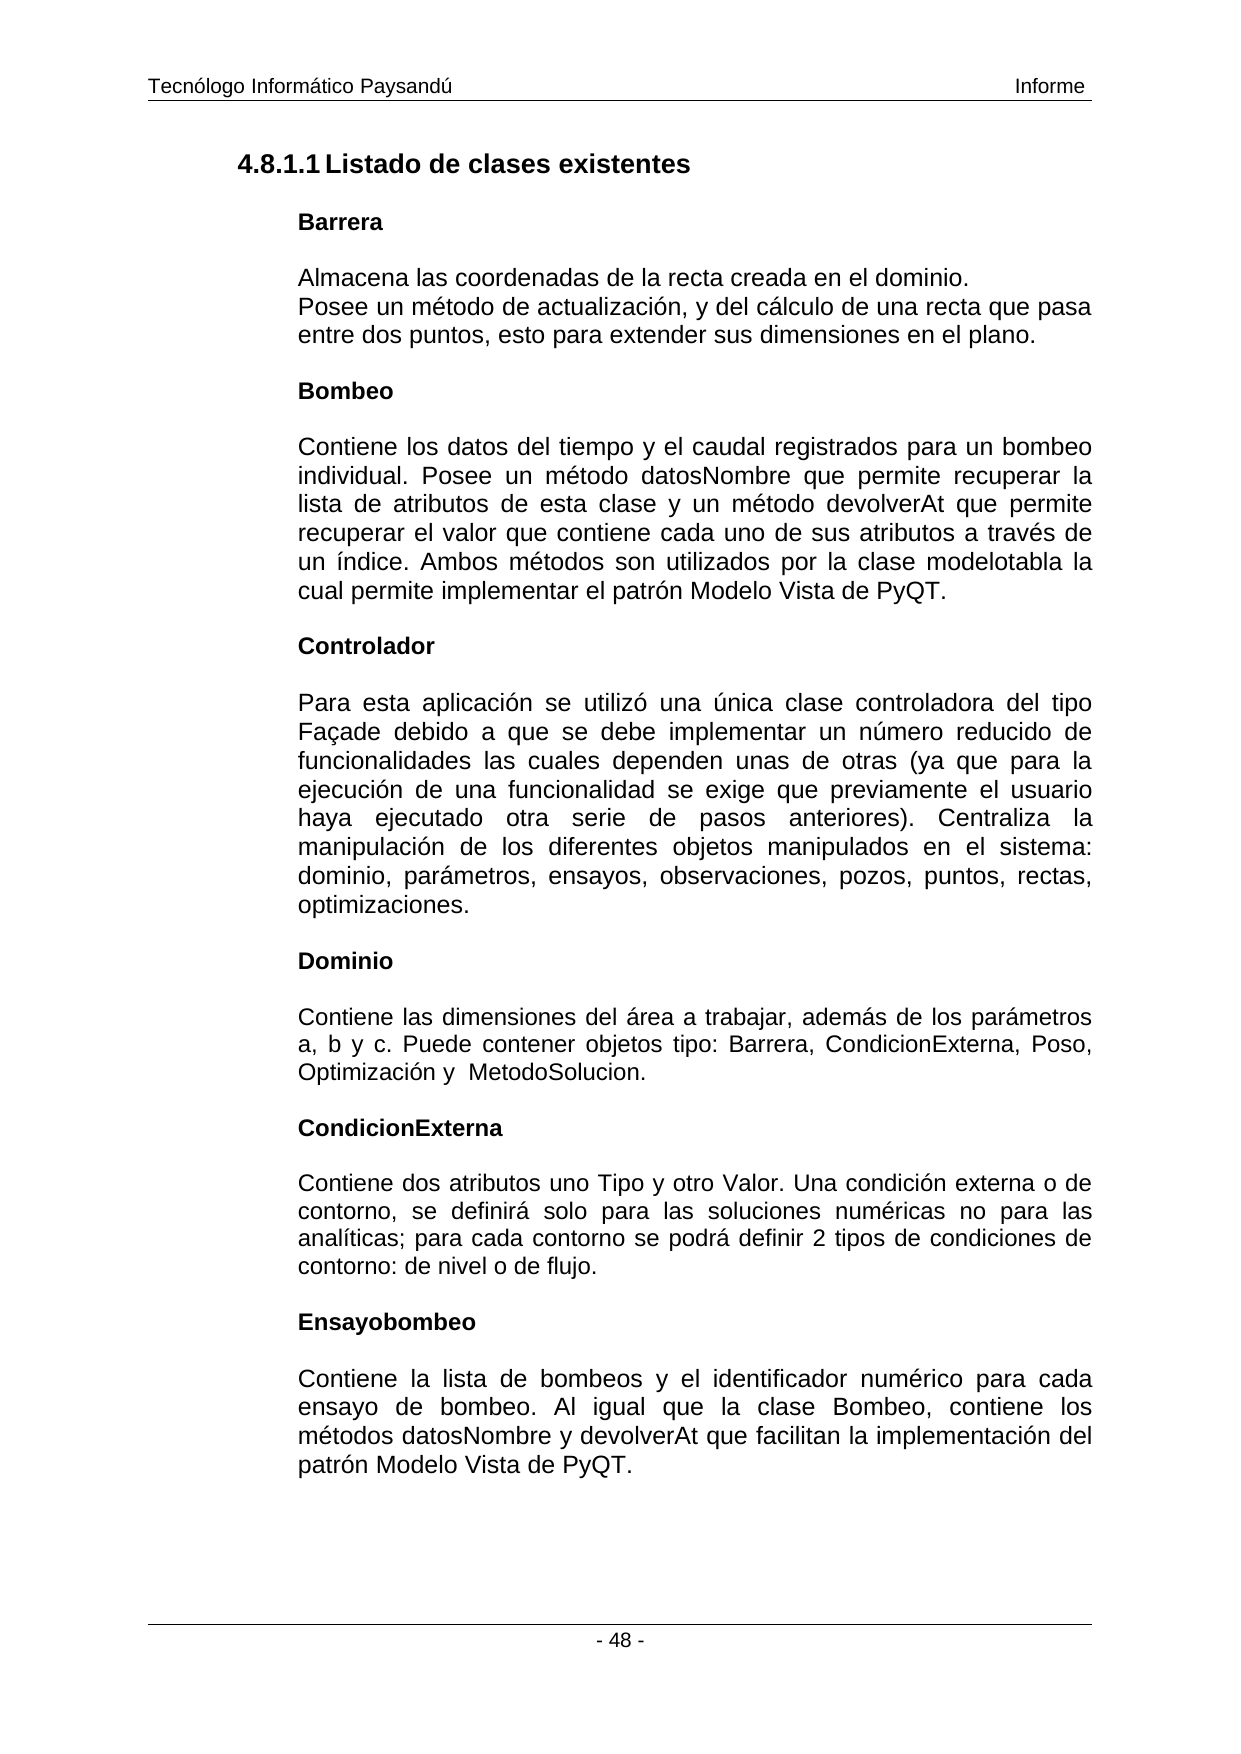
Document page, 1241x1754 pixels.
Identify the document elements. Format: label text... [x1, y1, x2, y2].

text Contiene los datos del tiempo y el caudal registrados para un bombeo individual. Posee un método datosNombre que permite recuperar la lista de atributos de esta clase y un método devolverAt que permite recuperar el valor que contiene cada uno de sus atributos a través de un índice. Ambos métodos son utilizados por la clase modelotabla la cual permite implementar el patrón Modelo Vista de PyQT. [298, 432, 1092, 604]
text Para esta aplicación se utilizó una única clase controladora del tipo Façade debido a que se debe implementar un número reducido de funcionalidades las cuales dependen unas de otras (ya que para la ejecución de una funcionalidad se exige que previamente el usuario haya ejecutado otra serie de pasos anteriores). Centraliza la manipulación de los diferentes objetos manipulados en el sistema: dominio, parámetros, ensayos, observaciones, pozos, puntos, rectas, optimizaciones. [298, 688, 1092, 918]
text Controlador [298, 632, 1092, 660]
text Barrera [223, 208, 1092, 235]
text Ensayobombeo [298, 1308, 1092, 1336]
text CondicionExterna [298, 1114, 1092, 1142]
text Almacena las coordenadas de la recta creada en el dominio. [298, 263, 1092, 292]
text Bombeo [298, 377, 1092, 404]
text Contiene la lista de bombeos y el identificador numérico para cada ensayo de bombeo. Al igual que la clase Bombeo, contiene los métodos datosNombre y devolverAt que facilitan la implementación del patrón Modelo Vista de PyQT. [298, 1363, 1092, 1478]
text Contiene las dimensiones del área a trabajar, además de los parámetros a, b y c. Puede contener objetos tipo: Barrera, CondicionExterna, Poso, Optimización y MetodoSolucion. [298, 1002, 1092, 1085]
text Dominio [298, 947, 1092, 975]
subtitle Listado de clases existentes [237, 148, 1092, 179]
text Contiene dos atributos uno Tipo y otro Valor. Una condición externa o de contorno, se definirá solo para las soluciones numéricas no para las analíticas; para cada contorno se podrá definir 2 tipos de condiciones de contorno: de nivel o de flujo. [298, 1169, 1092, 1279]
text Posee un método de actualización, y del cálculo de una recta que pasa entre dos puntos, esto para extender sus dimensiones en el plano. [298, 292, 1092, 349]
